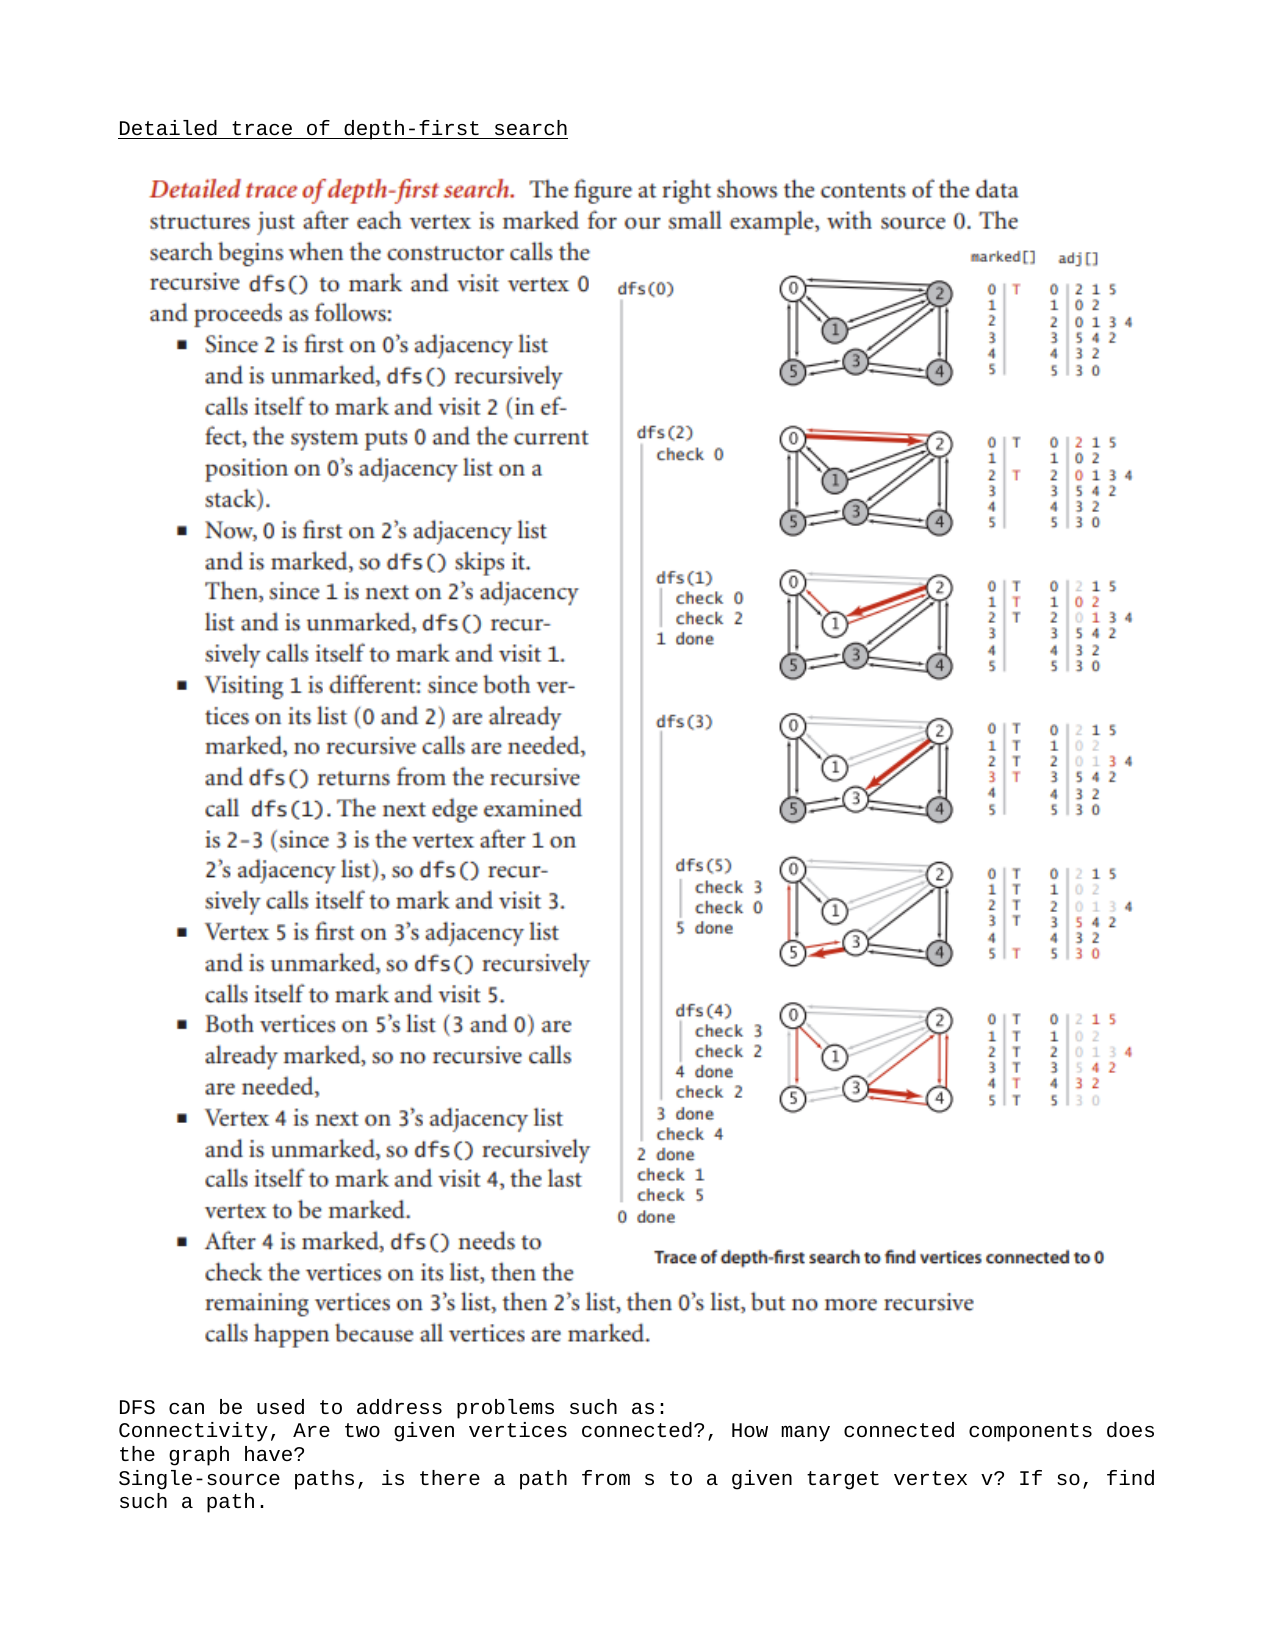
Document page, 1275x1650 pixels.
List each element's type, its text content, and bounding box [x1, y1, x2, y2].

text Connectivity, Are two given vertices connected?, How many connected components does the graph have? [118, 1420, 1157, 1468]
text DFS can be used to address problems such as: [118, 1397, 1157, 1420]
text Detailed trace of depth-first search [118, 118, 1157, 142]
text Single-source paths, is there a path from s to a given target vertex v? If so, find such a path. [118, 1468, 1157, 1515]
picture [132, 165, 1143, 1373]
